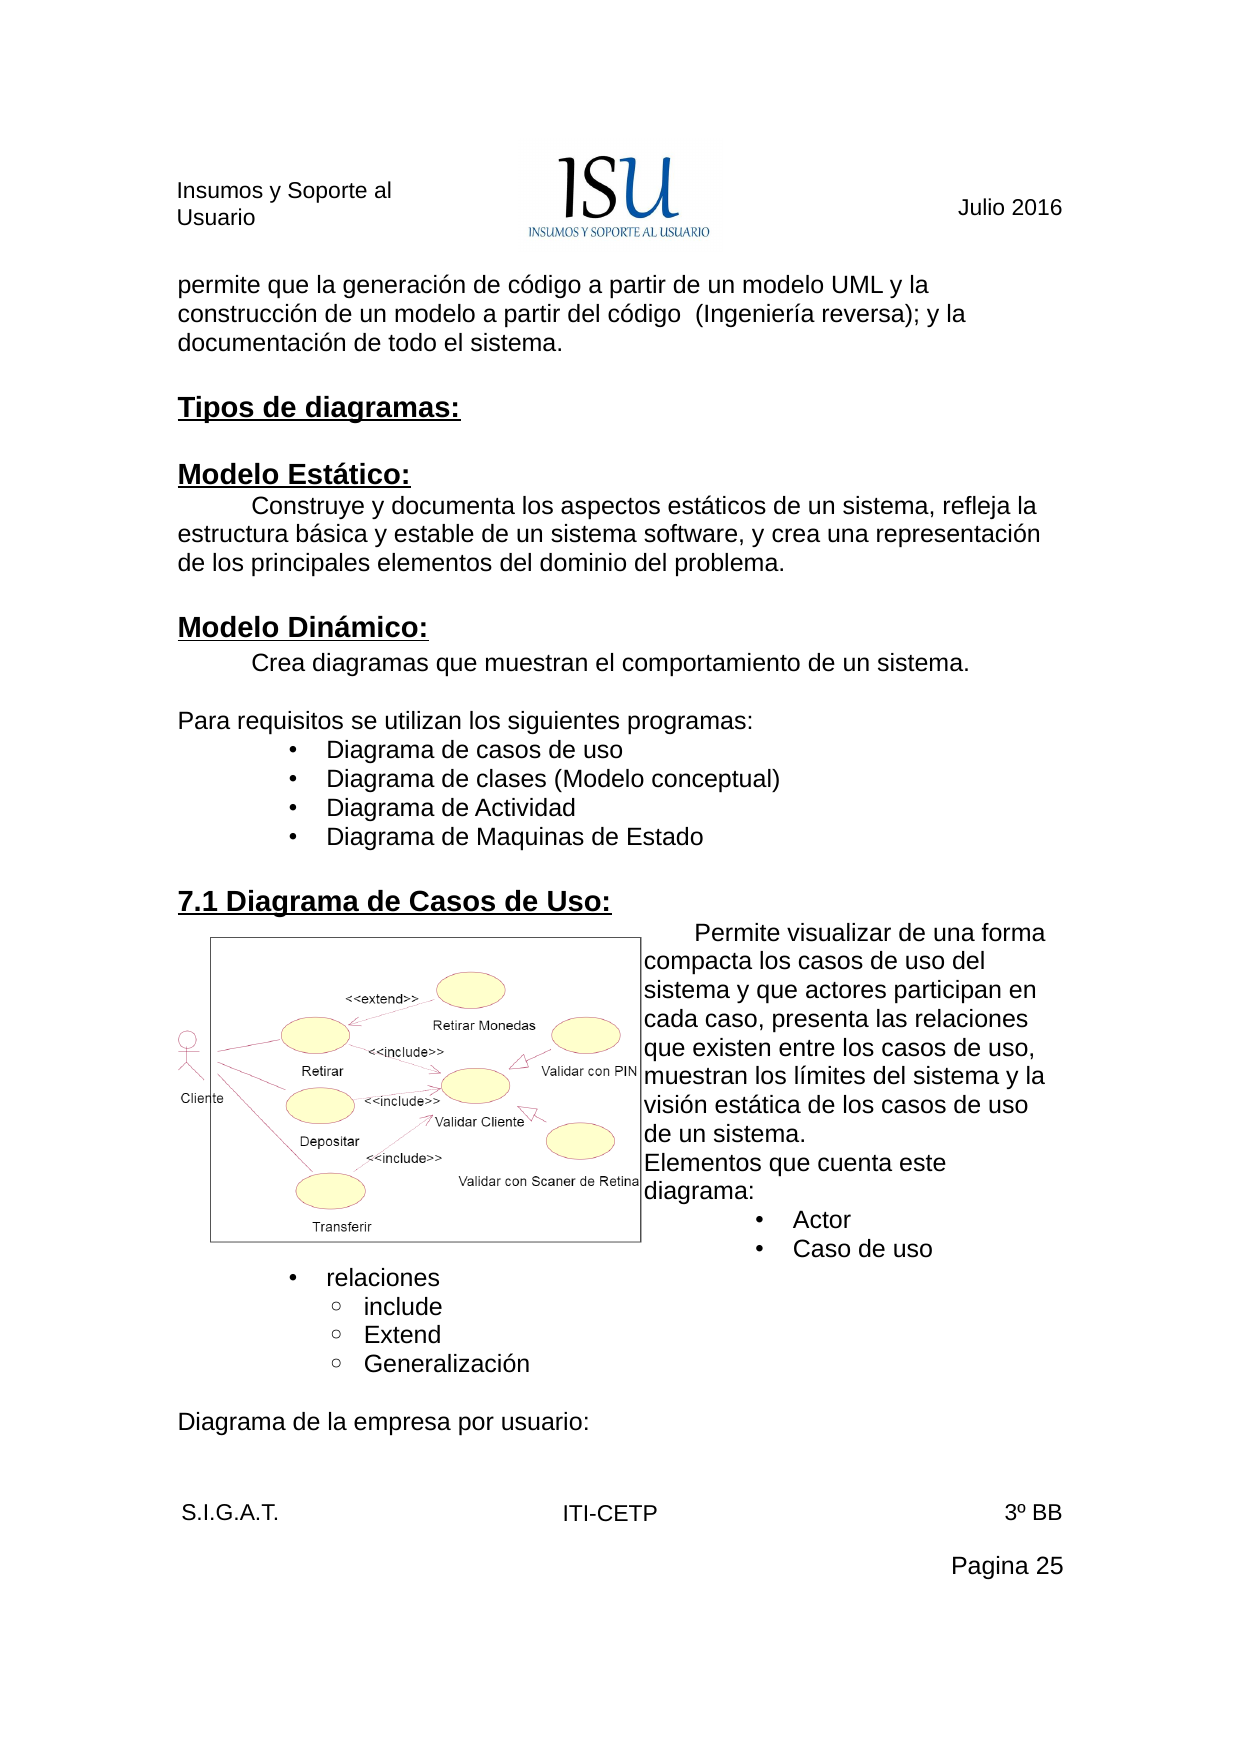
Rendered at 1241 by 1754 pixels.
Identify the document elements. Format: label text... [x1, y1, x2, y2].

list Actor [644, 1205, 1063, 1234]
list relaciones [288, 1263, 1063, 1292]
list Diagrama de Maquinas de Estado [288, 822, 1063, 850]
text Tipos de diagramas: [177, 390, 1063, 423]
list Diagrama de Actividad [288, 793, 1063, 822]
list Caso de uso [288, 1234, 1063, 1263]
list Extend [326, 1320, 1063, 1349]
text Modelo Estático: [177, 457, 1063, 491]
text Crea diagramas que muestran el comportamiento de un sistema. [177, 644, 1063, 677]
text Modelo Dinámico: [177, 610, 1063, 644]
text Permite visualizar de una forma compacta los casos de uso del sistema y que actores participan en cada caso, presenta las relaciones que existen entre los casos de uso, muestran los límites del sistema y la visión estática de los casos de uso de un sistema. [177, 917, 1063, 1147]
text permite que la generación de código a partir de un modelo UML y la construcción de un modelo a partir del código (Ingeniería reversa); y la documentación de todo el sistema. [177, 270, 1063, 356]
list Diagrama de casos de uso [288, 735, 1063, 764]
picture [178, 933, 644, 1244]
text Para requisitos se utilizan los siguientes programas: [177, 706, 1063, 735]
text 7.1 Diagrama de Casos de Uso: [177, 884, 1063, 917]
text Elementos que cuenta este diagrama: [644, 1147, 1063, 1205]
picture [517, 138, 723, 252]
list include [326, 1292, 1063, 1320]
text Construye y documenta los aspectos estáticos de un sistema, refleja la estructura básica y estable de un sistema software, y crea una representación de los principales elementos del dominio del problema. [177, 491, 1063, 577]
list Diagrama de clases (Modelo conceptual) [288, 764, 1063, 793]
text Diagrama de la empresa por usuario: [177, 1407, 1063, 1436]
list Generalización [326, 1349, 1063, 1378]
